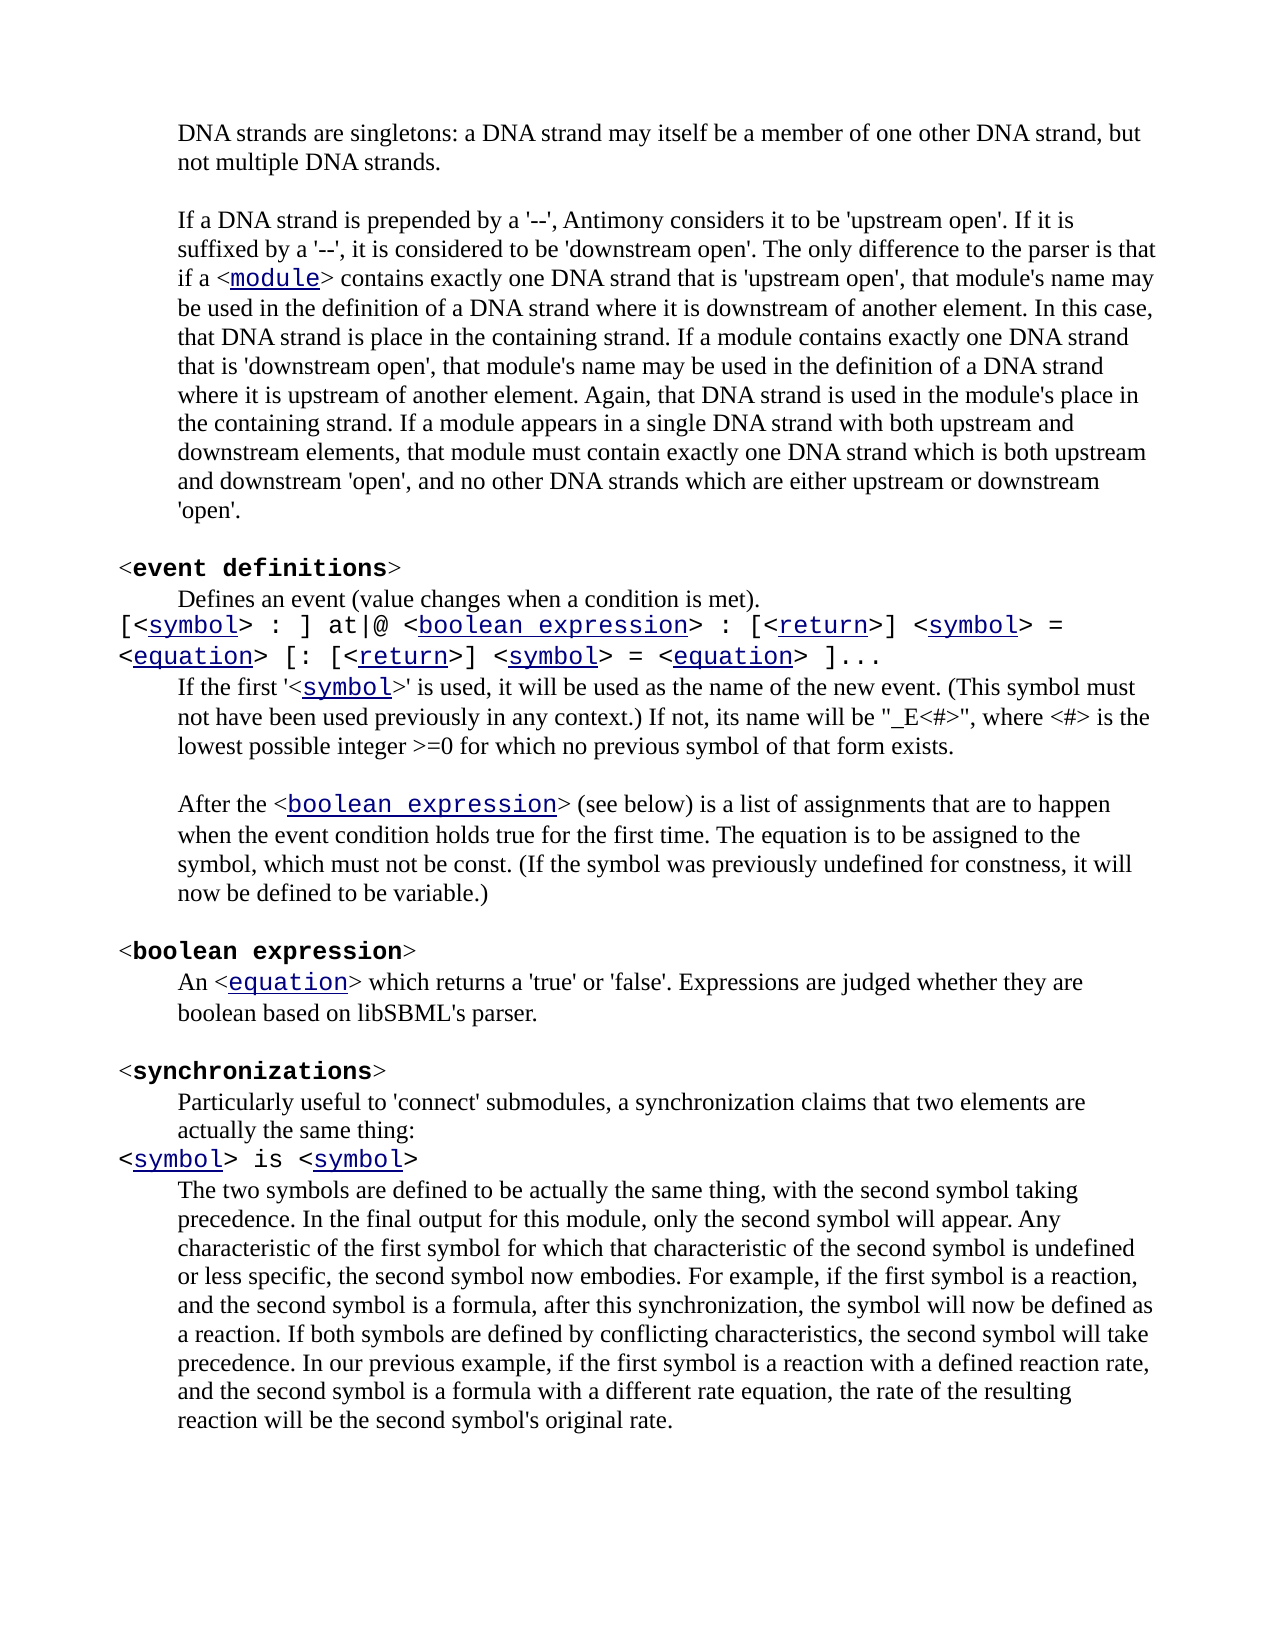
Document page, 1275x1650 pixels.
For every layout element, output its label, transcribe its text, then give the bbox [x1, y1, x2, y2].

list DNA strands are singletons: a DNA strand may itself be a member of one other DNA strand, but not multiple DNA strands. [177, 118, 1157, 176]
subtitle <synchronizations> [118, 1056, 1157, 1087]
list An <equation> which returns a 'true' or 'false'. Expressions are judged whether they are boolean based on libSBML's parser. [177, 967, 1157, 1026]
subtitle [<symbol> : ] at|@ <boolean expression> : [<return>] <symbol> = <equation> [: [<return>] <symbol> = <equation> ]... [118, 612, 1157, 672]
subtitle <event definitions> [118, 553, 1157, 584]
list Particularly useful to 'connect' submodules, a synchronization claims that two elements are actually the same thing: [177, 1087, 1157, 1144]
list Defines an event (value changes when a condition is met). [177, 584, 1157, 612]
subtitle <boolean expression> [118, 936, 1157, 967]
list If a DNA strand is prepended by a '--', Antimony considers it to be 'upstream open'. If it is suffixed by a '--', it is considered to be 'downstream open'. The only difference to the parser is that if a <module> contains exactly one DNA strand that is 'upstream open', that module's name may be used in the definition of a DNA strand where it is downstream of another element. In this case, that DNA strand is place in the containing strand. If a module contains exactly one DNA strand that is 'downstream open', that module's name may be used in the definition of a DNA strand where it is upstream of another element. Again, that DNA strand is used in the module's place in the containing strand. If a module appears in a single DNA strand with both upstream and downstream elements, that module must contain exactly one DNA strand which is both upstream and downstream 'open', and no other DNA strands which are either upstream or downstream 'open'. [177, 205, 1157, 523]
list After the <boolean expression> (see below) is a list of assignments that are to happen when the event condition holds true for the first time. The equation is to be assigned to the symbol, which must not be const. (If the symbol was previously undefined for constness, it will now be defined to be variable.) [177, 789, 1157, 907]
list If the first '<symbol>' is used, it will be used as the name of the new event. (This symbol must not have been used previously in any context.) If not, its name will be "_E<#>", where <#> is the lowest possible integer >=0 for which no previous symbol of that form exists. [177, 672, 1157, 760]
list The two symbols are defined to be actually the same thing, with the second symbol taking precedence. In the final output for this module, only the second symbol will appear. Any characteristic of the first symbol for which that characteristic of the second symbol is undefined or less specific, the second symbol now embodies. For example, if the first symbol is a reaction, and the second symbol is a formula, after this synchronization, the symbol will now be defined as a reaction. If both symbols are defined by conflicting characteristics, the second symbol will take precedence. In our previous example, if the first symbol is a reaction with a defined reaction rate, and the second symbol is a formula with a different rate equation, the rate of the resulting reaction will be the second symbol's original rate. [177, 1175, 1157, 1434]
subtitle <symbol> is <symbol> [118, 1144, 1157, 1175]
